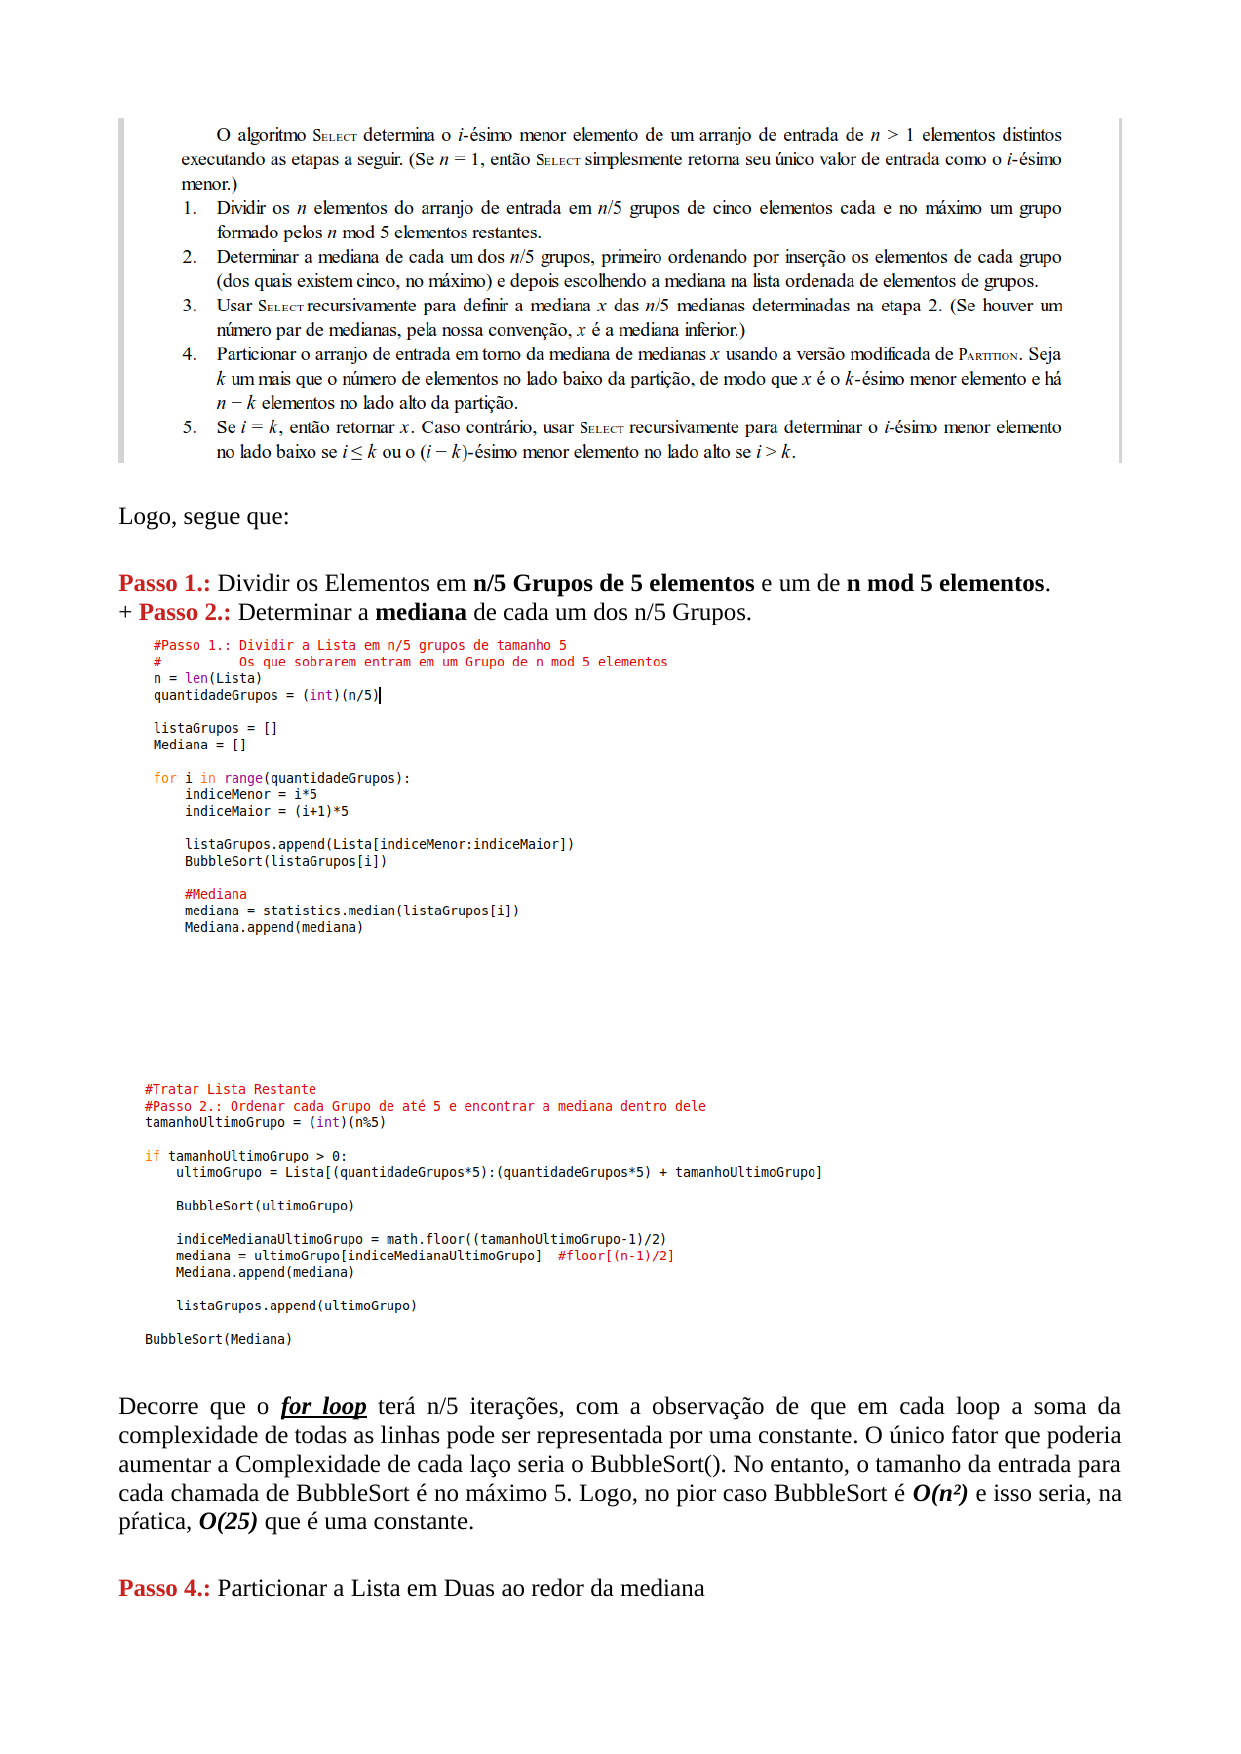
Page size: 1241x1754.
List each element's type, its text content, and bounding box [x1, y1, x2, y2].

text Decorre que o for loop terá n/5 iterações, com a observação de que em cada loop a soma da complexidade de todas as linhas pode ser representada por uma constante. O único fator que poderia aumentar a Complexidade de cada laço seria o BubbleSort(). No entanto, o tamanho da entrada para cada chamada de BubbleSort é no máximo 5. Logo, no pior caso BubbleSort é O(n²) e isso seria, na pŕatica, O(25) que é uma constante. [118, 1391, 1122, 1535]
text Passo 1.: Dividir os Elementos em n/5 Grupos de 5 elementos e um de n mod 5 elementos. [118, 568, 1122, 597]
picture [118, 118, 1123, 463]
text Logo, segue que: [118, 501, 1122, 530]
text Passo 4.: Particionar a Lista em Duas ao redor da mediana [118, 1573, 1122, 1602]
text + Passo 2.: Determinar a mediana de cada um dos n/5 Grupos. [118, 597, 1122, 625]
picture [118, 625, 1123, 951]
picture [118, 1066, 1123, 1354]
